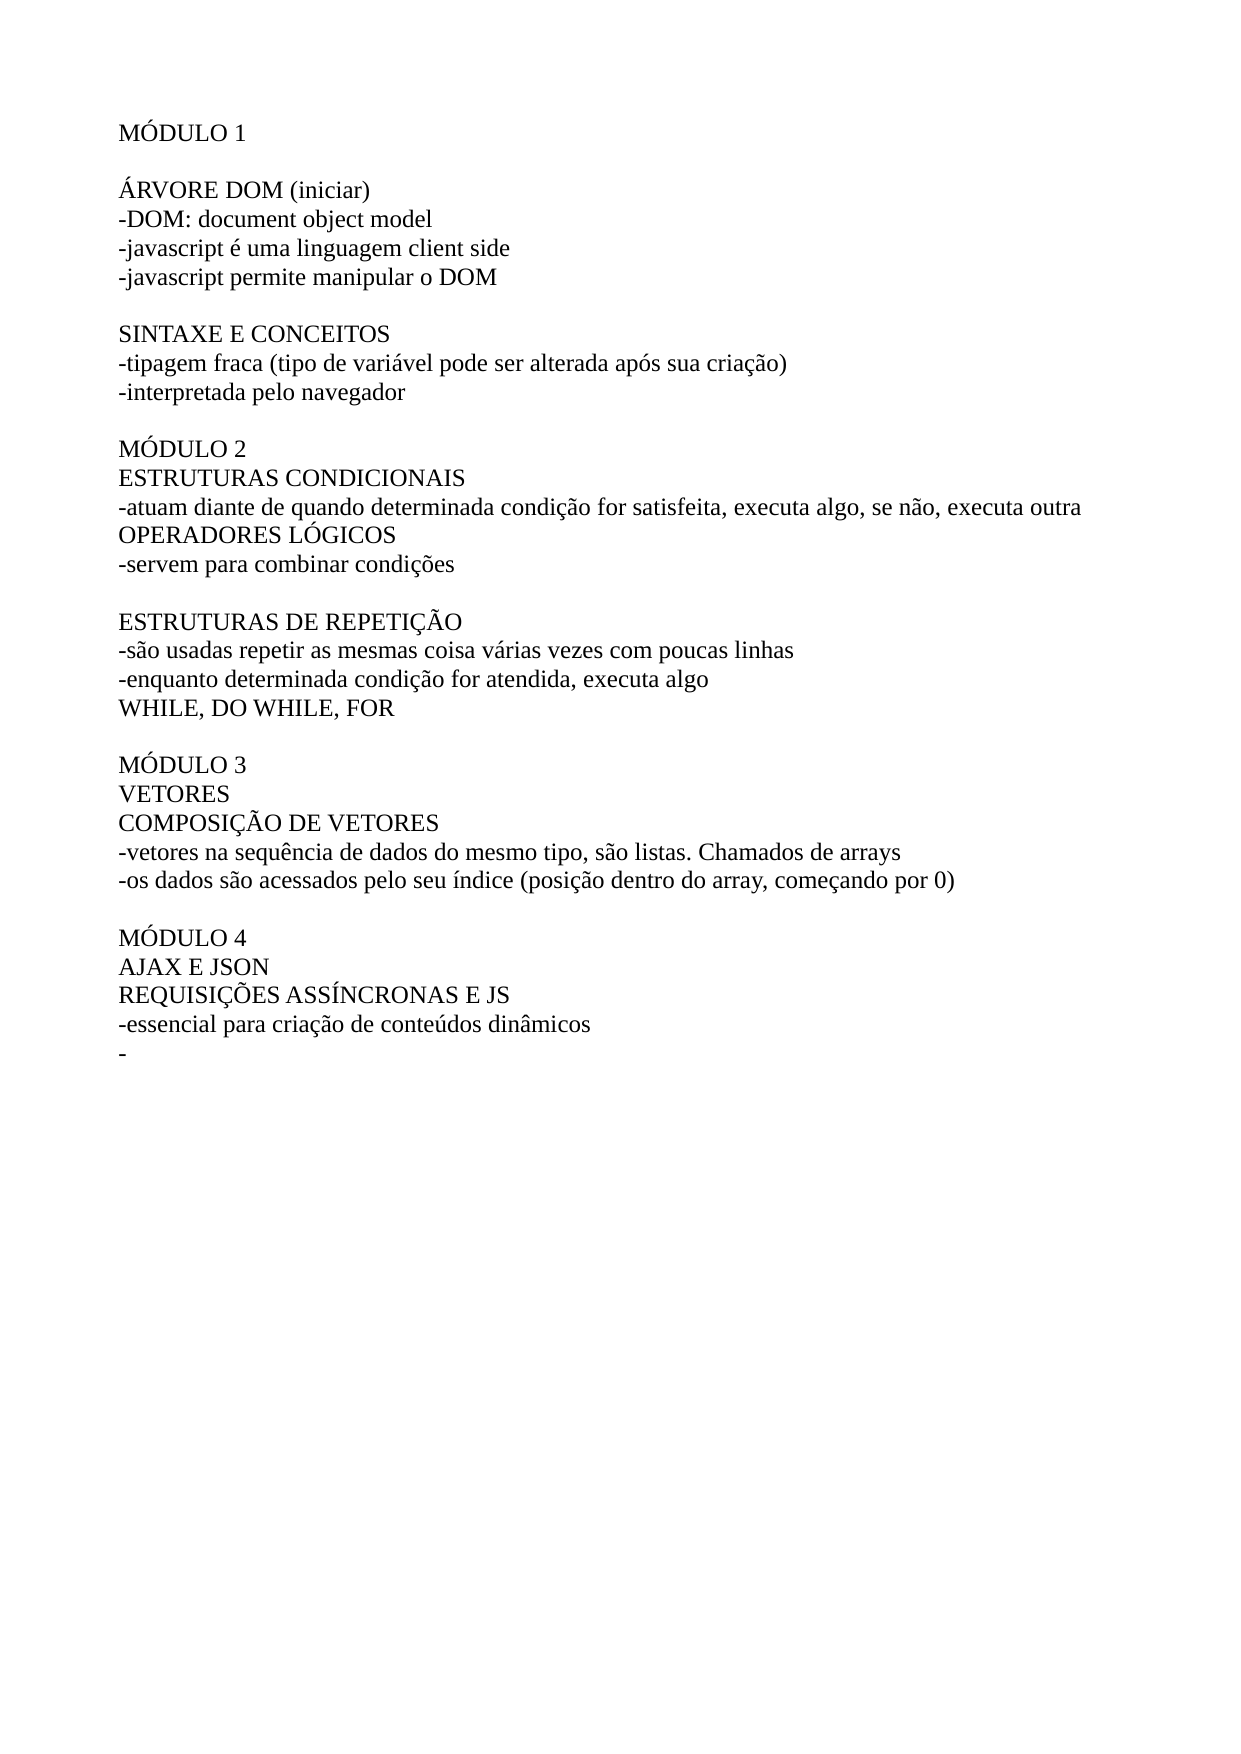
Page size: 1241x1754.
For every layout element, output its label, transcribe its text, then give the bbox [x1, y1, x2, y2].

text -são usadas repetir as mesmas coisa várias vezes com poucas linhas [118, 636, 1122, 664]
text ÁRVORE DOM (iniciar) [118, 176, 1122, 204]
text MÓDULO 4 [118, 923, 1122, 952]
text WHILE, DO WHILE, FOR [118, 693, 1122, 722]
text COMPOSIÇÃO DE VETORES [118, 808, 1122, 837]
text -javascript permite manipular o DOM [118, 262, 1122, 291]
text -enquanto determinada condição for atendida, executa algo [118, 664, 1122, 693]
text -DOM: document object model [118, 204, 1122, 233]
text AJAX E JSON [118, 952, 1122, 981]
text MÓDULO 2 [118, 434, 1122, 463]
text MÓDULO 1 [118, 118, 1122, 147]
text -interpretada pelo navegador [118, 377, 1122, 406]
text VETORES [118, 779, 1122, 808]
text -javascript é uma linguagem client side [118, 233, 1122, 262]
text -essencial para criação de conteúdos dinâmicos [118, 1009, 1122, 1038]
text SINTAXE E CONCEITOS [118, 319, 1122, 348]
text -vetores na sequência de dados do mesmo tipo, são listas. Chamados de arrays [118, 837, 1122, 866]
text OPERADORES LÓGICOS [118, 521, 1122, 549]
text - [118, 1038, 1122, 1067]
text REQUISIÇÕES ASSÍNCRONAS E JS [118, 981, 1122, 1009]
text ESTRUTURAS CONDICIONAIS [118, 463, 1122, 492]
text ESTRUTURAS DE REPETIÇÃO [118, 607, 1122, 636]
text MÓDULO 3 [118, 751, 1122, 779]
text -os dados são acessados pelo seu índice (posição dentro do array, começando por 0) [118, 866, 1122, 894]
text -atuam diante de quando determinada condição for satisfeita, executa algo, se não, executa outra [118, 492, 1122, 521]
text -servem para combinar condições [118, 549, 1122, 578]
text -tipagem fraca (tipo de variável pode ser alterada após sua criação) [118, 348, 1122, 377]
